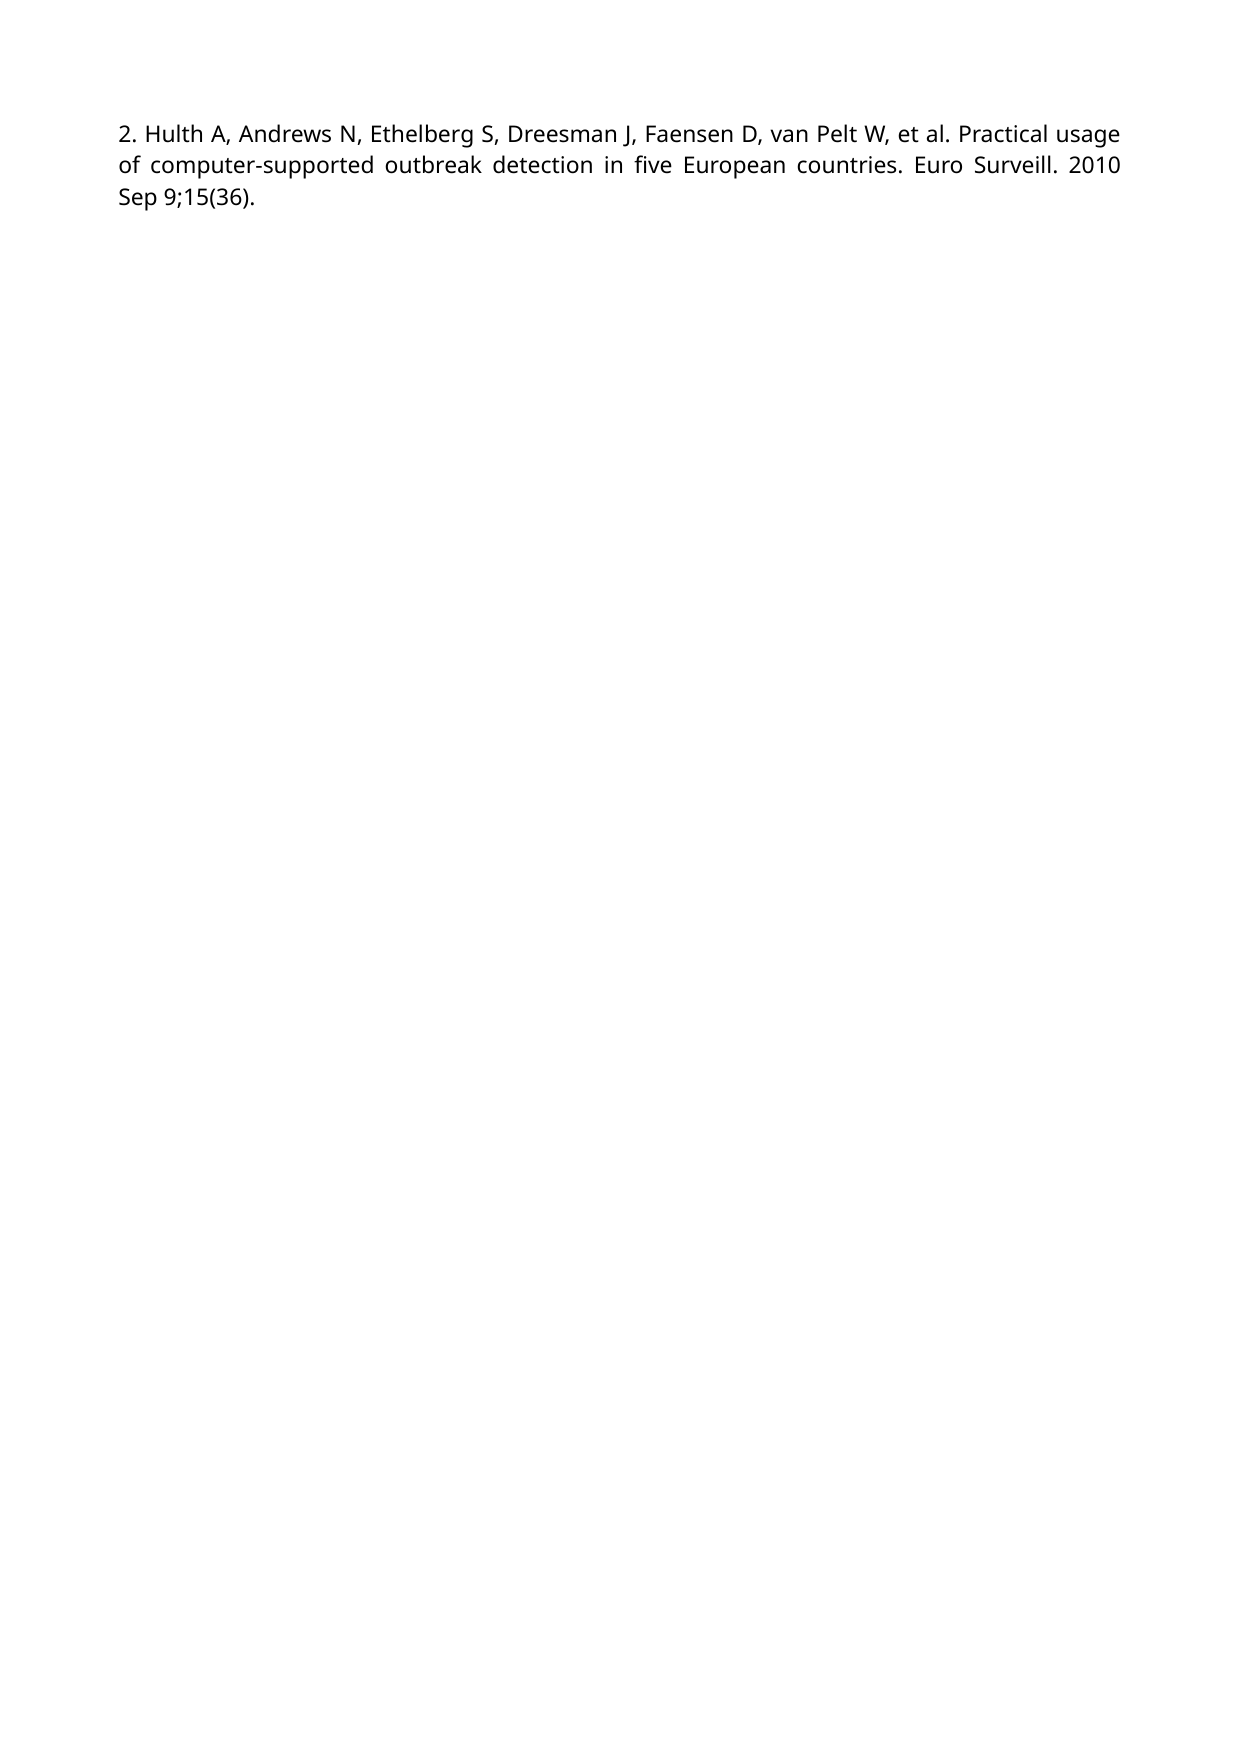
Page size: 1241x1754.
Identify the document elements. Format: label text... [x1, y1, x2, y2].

text 2. Hulth A, Andrews N, Ethelberg S, Dreesman J, Faensen D, van Pelt W, et al. Practical usage of computer-supported outbreak detection in five European countries. Euro Surveill. 2010 Sep 9;15(36). [118, 118, 1122, 212]
